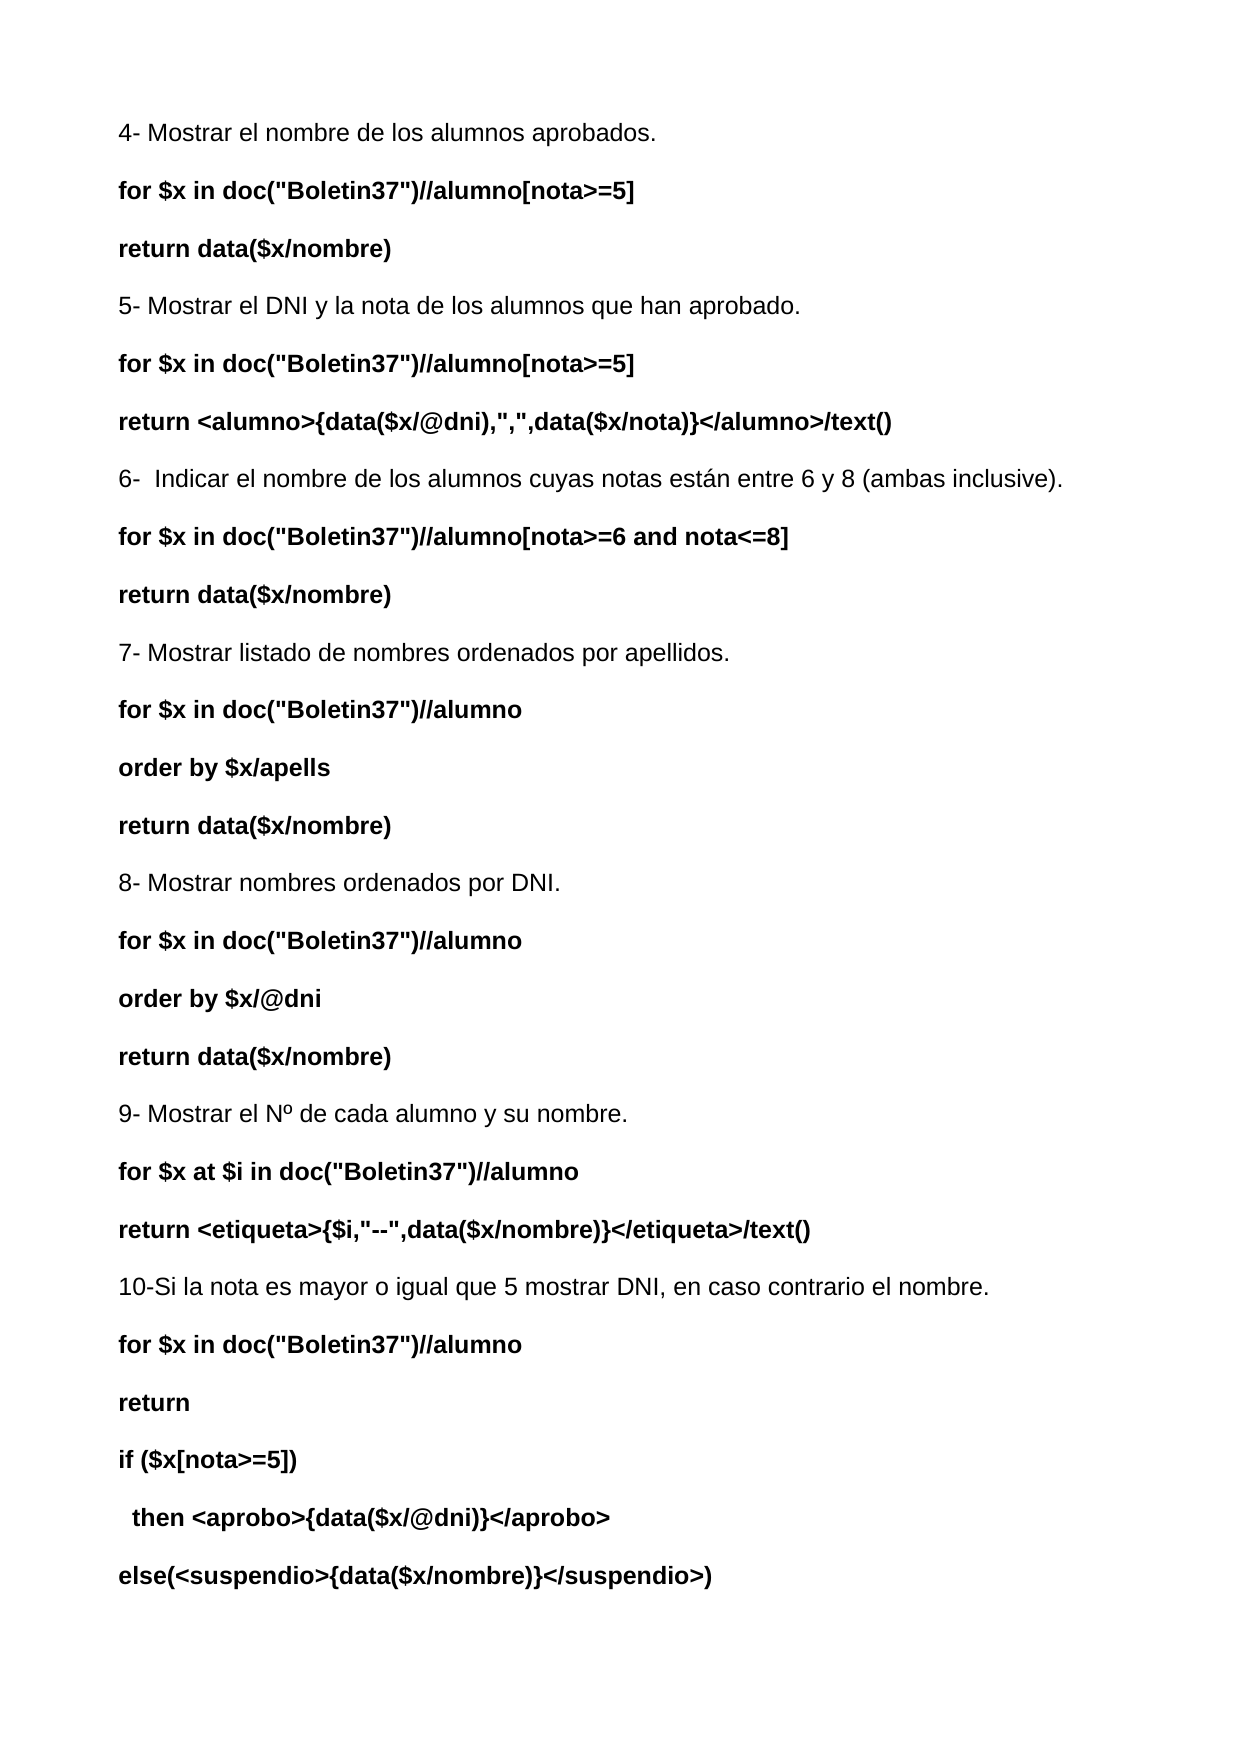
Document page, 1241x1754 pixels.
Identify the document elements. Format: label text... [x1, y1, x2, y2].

text for $x in doc("Boletin37")//alumno [118, 926, 1122, 955]
text return <etiqueta>{$i,"--",data($x/nombre)}</etiqueta>/text() [118, 1214, 1122, 1243]
text order by $x/@dni [118, 984, 1122, 1012]
text 8- Mostrar nombres ordenados por DNI. [118, 868, 1122, 897]
text return data($x/nombre) [118, 811, 1122, 839]
text return <alumno>{data($x/@dni),",",data($x/nota)}</alumno>/text() [118, 407, 1122, 435]
text 7- Mostrar listado de nombres ordenados por apellidos. [118, 637, 1122, 666]
text return data($x/nombre) [118, 580, 1122, 608]
text return data($x/nombre) [118, 233, 1122, 262]
text else(<suspendio>{data($x/nombre)}</suspendio>) [118, 1561, 1122, 1589]
text 5- Mostrar el DNI y la nota de los alumnos que han aprobado. [118, 291, 1122, 320]
text then <aprobo>{data($x/@dni)}</aprobo> [118, 1503, 1122, 1532]
text return data($x/nombre) [118, 1041, 1122, 1070]
text for $x in doc("Boletin37")//alumno[nota>=6 and nota<=8] [118, 522, 1122, 551]
text for $x in doc("Boletin37")//alumno[nota>=5] [118, 349, 1122, 378]
text order by $x/apells [118, 753, 1122, 782]
text if ($x[nota>=5]) [118, 1445, 1122, 1474]
text 9- Mostrar el Nº de cada alumno y su nombre. [118, 1099, 1122, 1128]
text for $x at $i in doc("Boletin37")//alumno [118, 1157, 1122, 1186]
text for $x in doc("Boletin37")//alumno [118, 1330, 1122, 1359]
text for $x in doc("Boletin37")//alumno[nota>=5] [118, 176, 1122, 204]
text 6- Indicar el nombre de los alumnos cuyas notas están entre 6 y 8 (ambas inclusive). [118, 464, 1122, 493]
text 4- Mostrar el nombre de los alumnos aprobados. [118, 118, 1122, 147]
text 10-Si la nota es mayor o igual que 5 mostrar DNI, en caso contrario el nombre. [118, 1272, 1122, 1301]
text return [118, 1388, 1122, 1416]
text for $x in doc("Boletin37")//alumno [118, 695, 1122, 724]
